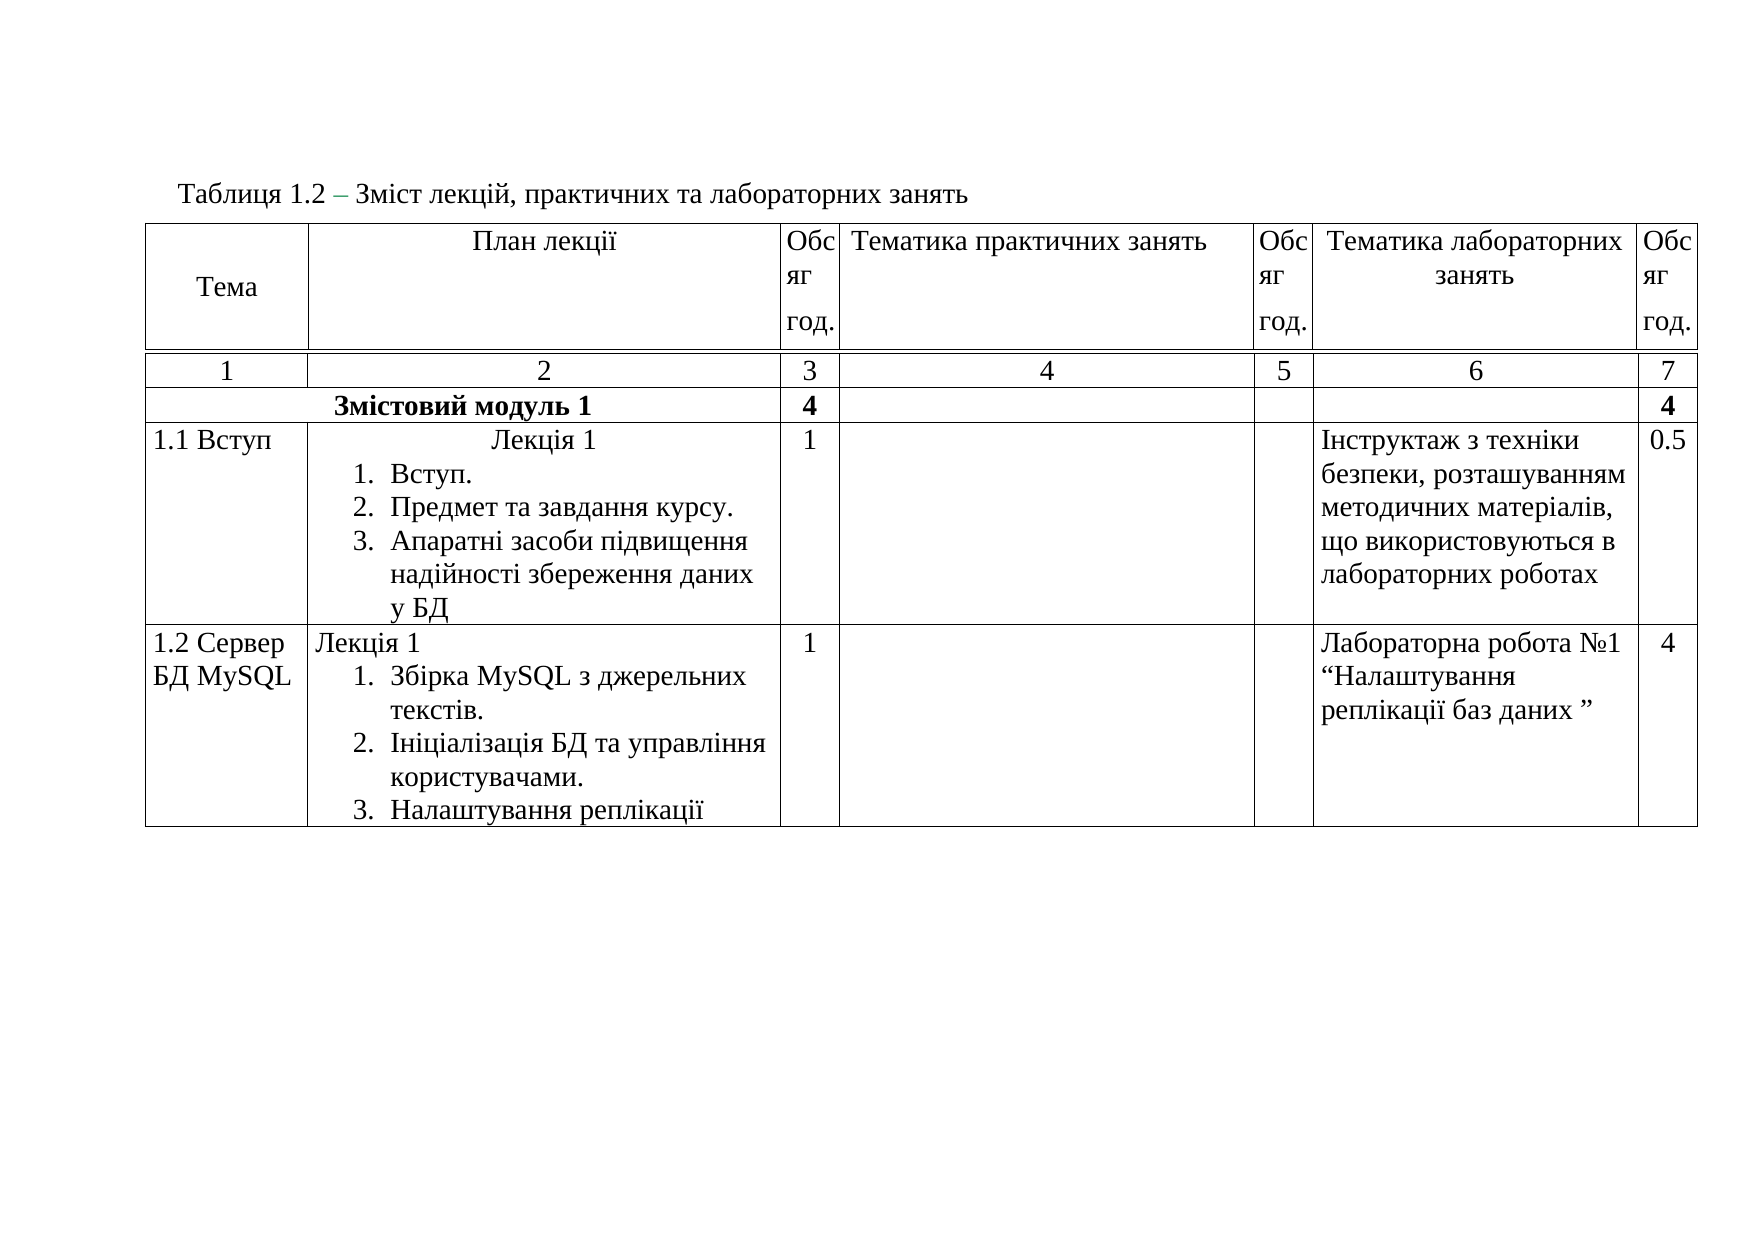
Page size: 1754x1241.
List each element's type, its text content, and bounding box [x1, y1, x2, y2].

table_cell Лекція 1 Вступ. Предмет та завдання курсу. Апаратні засоби підвищення надійності збереження даних у БД [308, 423, 780, 624]
table_header 6 [1314, 354, 1638, 387]
table_cell [1255, 625, 1313, 826]
table_cell інструктаж з техніки безпеки, розташуванням методичних матеріалів, що використовуються в лабораторних роботах [1314, 423, 1638, 624]
table_cell [840, 625, 1254, 826]
subtitle Таблиця 1.2 – Зміст лекцій, практичних та лабораторних занять [177, 177, 1665, 210]
table_cell 4 [781, 388, 839, 422]
table_cell 0.5 [1639, 423, 1697, 624]
table_cell Вступ [146, 423, 307, 624]
table_header Тематика практичних занять [840, 224, 1253, 349]
table_cell 4 [1639, 625, 1697, 826]
table_cell 4 [1639, 388, 1697, 422]
table_cell 1 [781, 423, 839, 624]
table_header Тематика лабораторних занять [1313, 224, 1636, 349]
table_header Обсяг год. [1637, 224, 1697, 349]
table_cell [1314, 388, 1638, 422]
table_header Обсяг год. [1254, 224, 1312, 349]
table_header Тема [146, 224, 308, 349]
table_cell [840, 423, 1254, 624]
table_cell Лекція 1 Збірка MySQL з джерельних текстів. Ініціалізація БД та управління користувачами. Налаштування реплікації [308, 625, 780, 826]
table_header Обсяг год. [781, 224, 839, 349]
table_header 1 [146, 354, 307, 387]
table_cell [1255, 423, 1313, 624]
table_header 4 [840, 354, 1254, 387]
table_cell Лабораторна робота №1 “Налаштування реплікації баз даних ” [1314, 625, 1638, 826]
table_header План лекції [309, 224, 780, 349]
table_cell [840, 388, 1254, 422]
table_header 5 [1255, 354, 1313, 387]
table_cell [1255, 388, 1313, 422]
table_cell Сервер БД MySQL [146, 625, 307, 826]
table_cell Змістовий модуль 1 [146, 388, 780, 422]
table_cell 1 [781, 625, 839, 826]
table_header 3 [781, 354, 839, 387]
table_header 7 [1639, 354, 1697, 387]
table_header 2 [308, 354, 780, 387]
